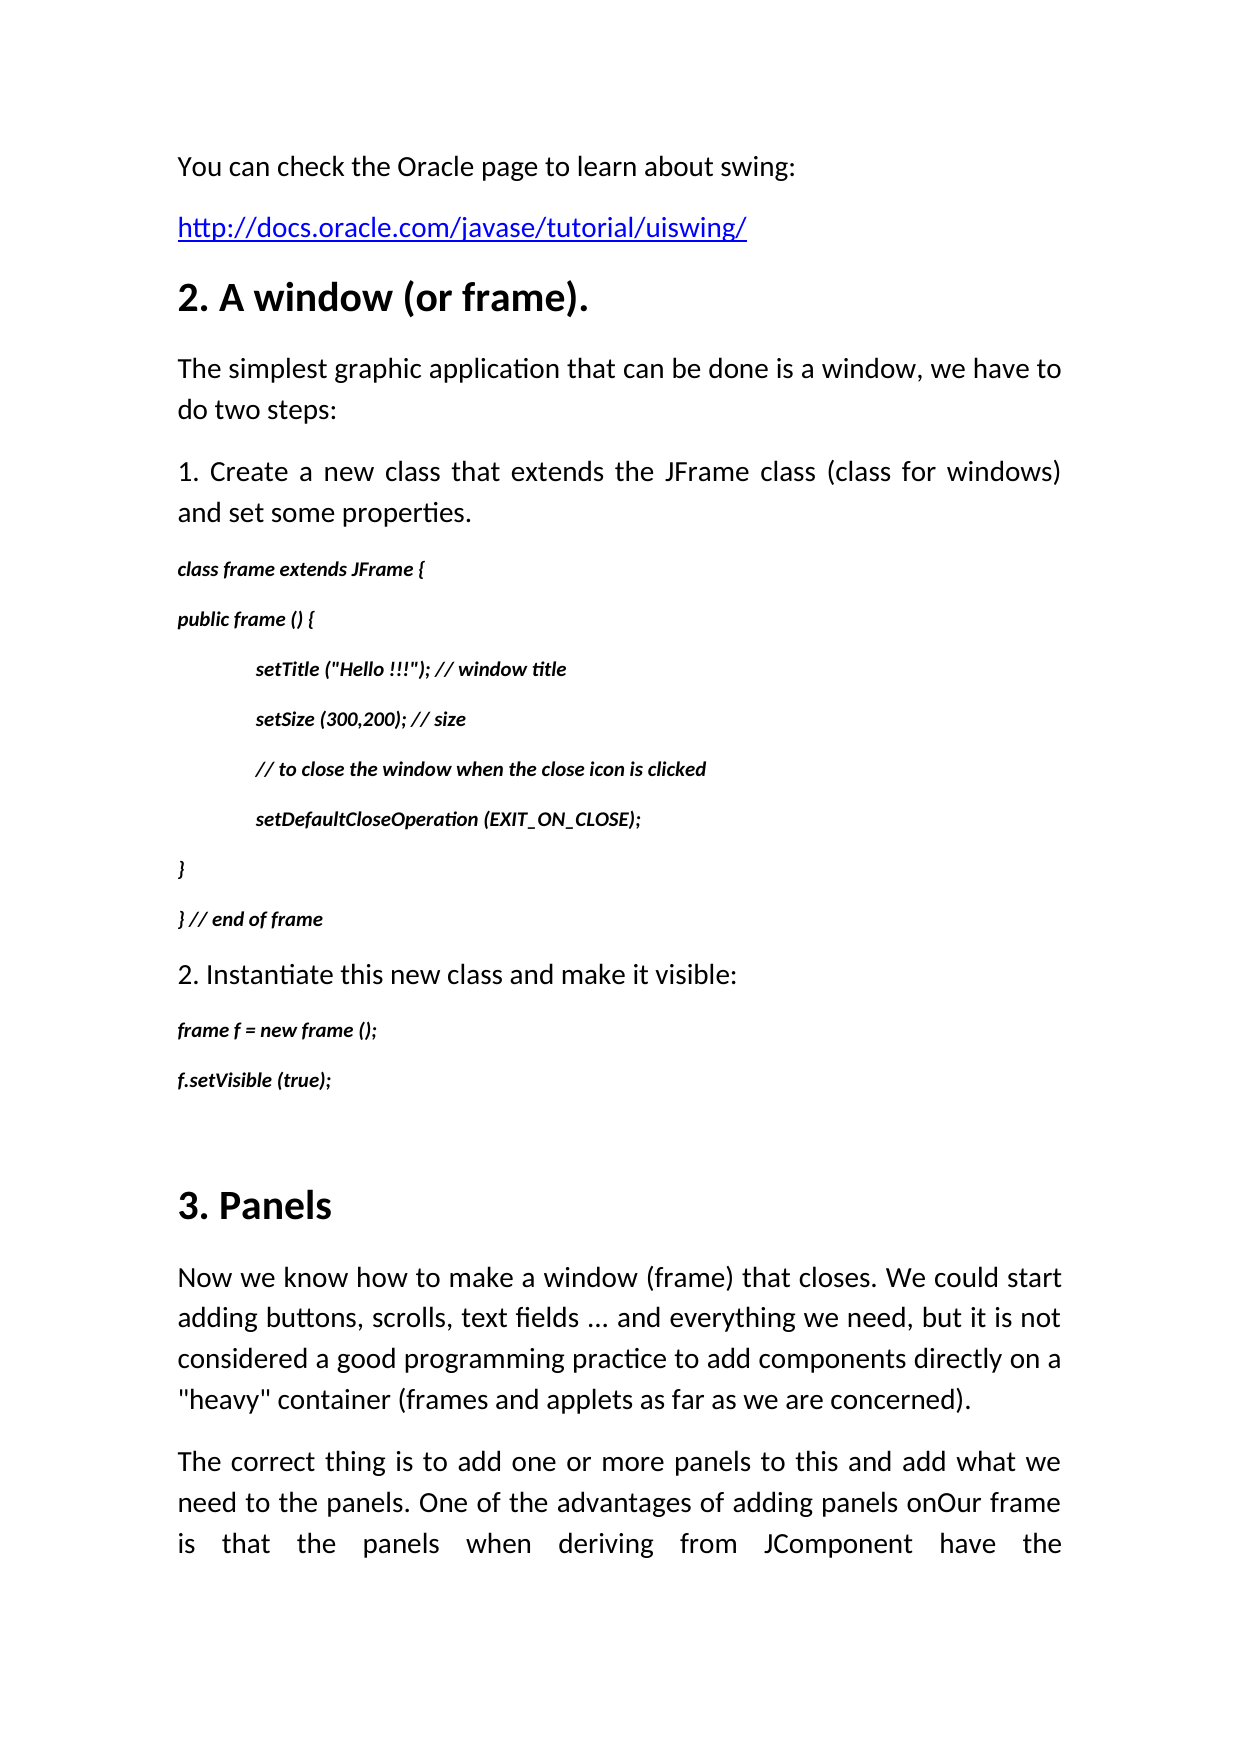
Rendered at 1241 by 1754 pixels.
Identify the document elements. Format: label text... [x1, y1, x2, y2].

text 1. Create a new class that extends the JFrame class (class for windows) and set some properties. [177, 453, 1063, 530]
text The correct thing is to add one or more panels to this and add what we need to the panels. One of the advantages of adding panels onOur frame is that the panels when deriving from JComponent have the [177, 1443, 1063, 1561]
text Now we know how to make a window (frame) that closes. We could start adding buttons, scrolls, text fields ... and everything we need, but it is not considered a good programming practice to add components directly on a "heavy" container (frames and applets as far as we are concerned). [177, 1259, 1063, 1417]
text The simplest graphic application that can be done is a window, we have to do two steps: [177, 350, 1063, 427]
text You can check the Oracle page to learn about swing: [177, 148, 1063, 183]
text f.setVisible (true); [177, 1068, 1063, 1093]
text } [177, 856, 1063, 881]
text setDefaultCloseOperation (EXIT_ON_CLOSE); [177, 806, 1063, 831]
text 2. A window (or frame). [177, 271, 1063, 322]
text public frame () { [177, 606, 1063, 631]
text setTitle ("Hello !!!"); // window title [177, 656, 1063, 681]
text 3. Panels [177, 1179, 1063, 1230]
text setSize (300,200); // size [177, 706, 1063, 731]
text http://docs.oracle.com/javase/tutorial/uiswing/ [177, 209, 1063, 245]
text } // end of frame [177, 906, 1063, 931]
text frame f = new frame (); [177, 1018, 1063, 1043]
text 2. Instantiate this new class and make it visible: [177, 956, 1063, 991]
text // to close the window when the close icon is clicked [177, 756, 1063, 781]
text class frame extends JFrame { [177, 556, 1063, 581]
